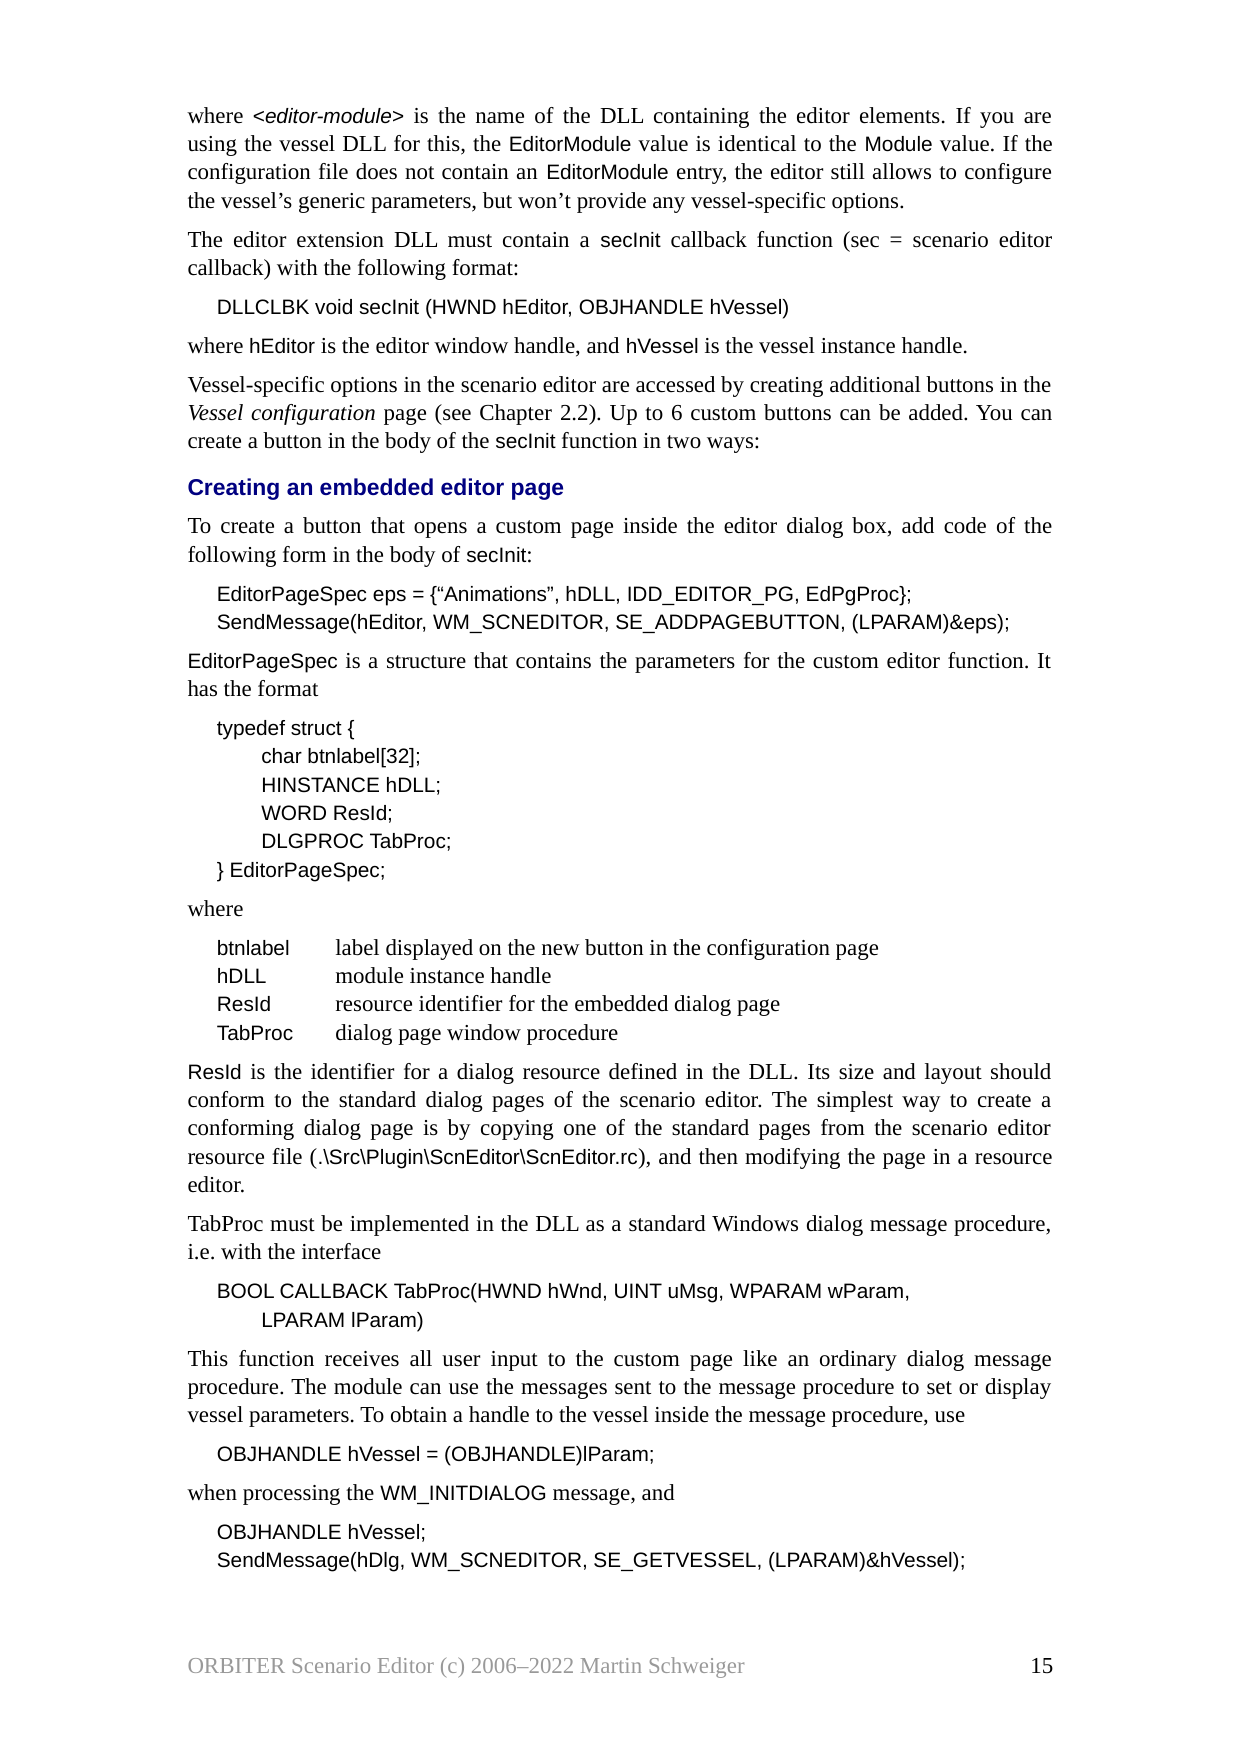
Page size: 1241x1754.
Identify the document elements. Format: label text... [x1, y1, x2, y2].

text where [187, 893, 1053, 922]
text WORD ResId; [217, 798, 1053, 826]
text typedef struct { [217, 713, 1053, 741]
text where hEditor is the editor window handle, and hVessel is the vessel instance handle. [187, 331, 1053, 359]
text DLGPROC TabProc; [217, 826, 1053, 854]
text The editor extension DLL must contain a secInit callback function (sec = scenario editor callback) with the following format: [187, 224, 1053, 281]
text OBJHANDLE hVessel; [217, 1517, 1053, 1545]
text OBJHANDLE hVessel = (OBJHANDLE)lParam; [217, 1439, 1053, 1467]
text when processing the WM_INITDIALOG message, and [187, 1478, 1053, 1506]
text SendMessage(hDlg, WM_SCNEDITOR, SE_GETVESSEL, (LPARAM)&hVessel); [217, 1545, 1053, 1573]
text This function receives all user input to the custom page like an ordinary dialog message procedure. The module can use the messages sent to the message procedure to set or display vessel parameters. To obtain a handle to the vessel inside the message procedure, use [187, 1343, 1053, 1428]
text SendMessage(hEditor, WM_SCNEDITOR, SE_ADDPAGEBUTTON, (LPARAM)&eps); [217, 607, 1053, 635]
text TabProc dialog page window procedure [217, 1017, 1053, 1046]
text TabProc must be implemented in the DLL as a standard Windows dialog message procedure, i.e. with the interface [187, 1209, 1053, 1265]
text LPARAM lParam) [217, 1304, 1053, 1333]
text } EditorPageSpec; [217, 854, 1053, 883]
text ResId is the identifier for a dialog resource defined in the DLL. Its size and layout should conform to the standard dialog pages of the scenario editor. The simplest way to create a conforming dialog page is by copying one of the standard pages from the scenario editor resource file (.\Src\Plugin\ScnEditor\ScnEditor.rc), and then modifying the page in a resource editor. [187, 1056, 1053, 1198]
text ResId resource identifier for the embedded dialog page [217, 989, 1053, 1017]
text Vessel-specific options in the scenario editor are accessed by creating additional buttons in the Vessel configuration page (see Chapter 2.2). Up to 6 custom buttons can be added. You can create a button in the body of the secInit function in two ways: [187, 369, 1053, 454]
text btnlabel label displayed on the new button in the configuration page [217, 932, 1053, 961]
text EditorPageSpec eps = {“Animations”, hDLL, IDD_EDITOR_PG, EdPgProc}; [217, 578, 1053, 607]
text EditorPageSpec is a structure that contains the parameters for the custom editor function. It has the format [187, 646, 1053, 702]
subtitle Creating an embedded editor page [187, 474, 1053, 500]
text where <editor-module> is the name of the DLL containing the editor elements. If you are using the vessel DLL for this, the EditorModule value is identical to the Module value. If the configuration file does not contain an EditorModule entry, the editor still allows to configure the vessel’s generic parameters, but won’t provide any vessel-specific options. [187, 100, 1053, 214]
text HINSTANCE hDLL; [217, 769, 1053, 798]
text BOOL CALLBACK TabProc(HWND hWnd, UINT uMsg, WPARAM wParam, [217, 1276, 1053, 1304]
text hDLL module instance handle [217, 961, 1053, 989]
text DLLCLBK void secInit (HWND hEditor, OBJHANDLE hVessel) [217, 292, 1053, 320]
text char btnlabel[32]; [217, 741, 1053, 769]
text To create a button that opens a custom page inside the editor dialog box, add code of the following form in the body of secInit: [187, 511, 1053, 568]
